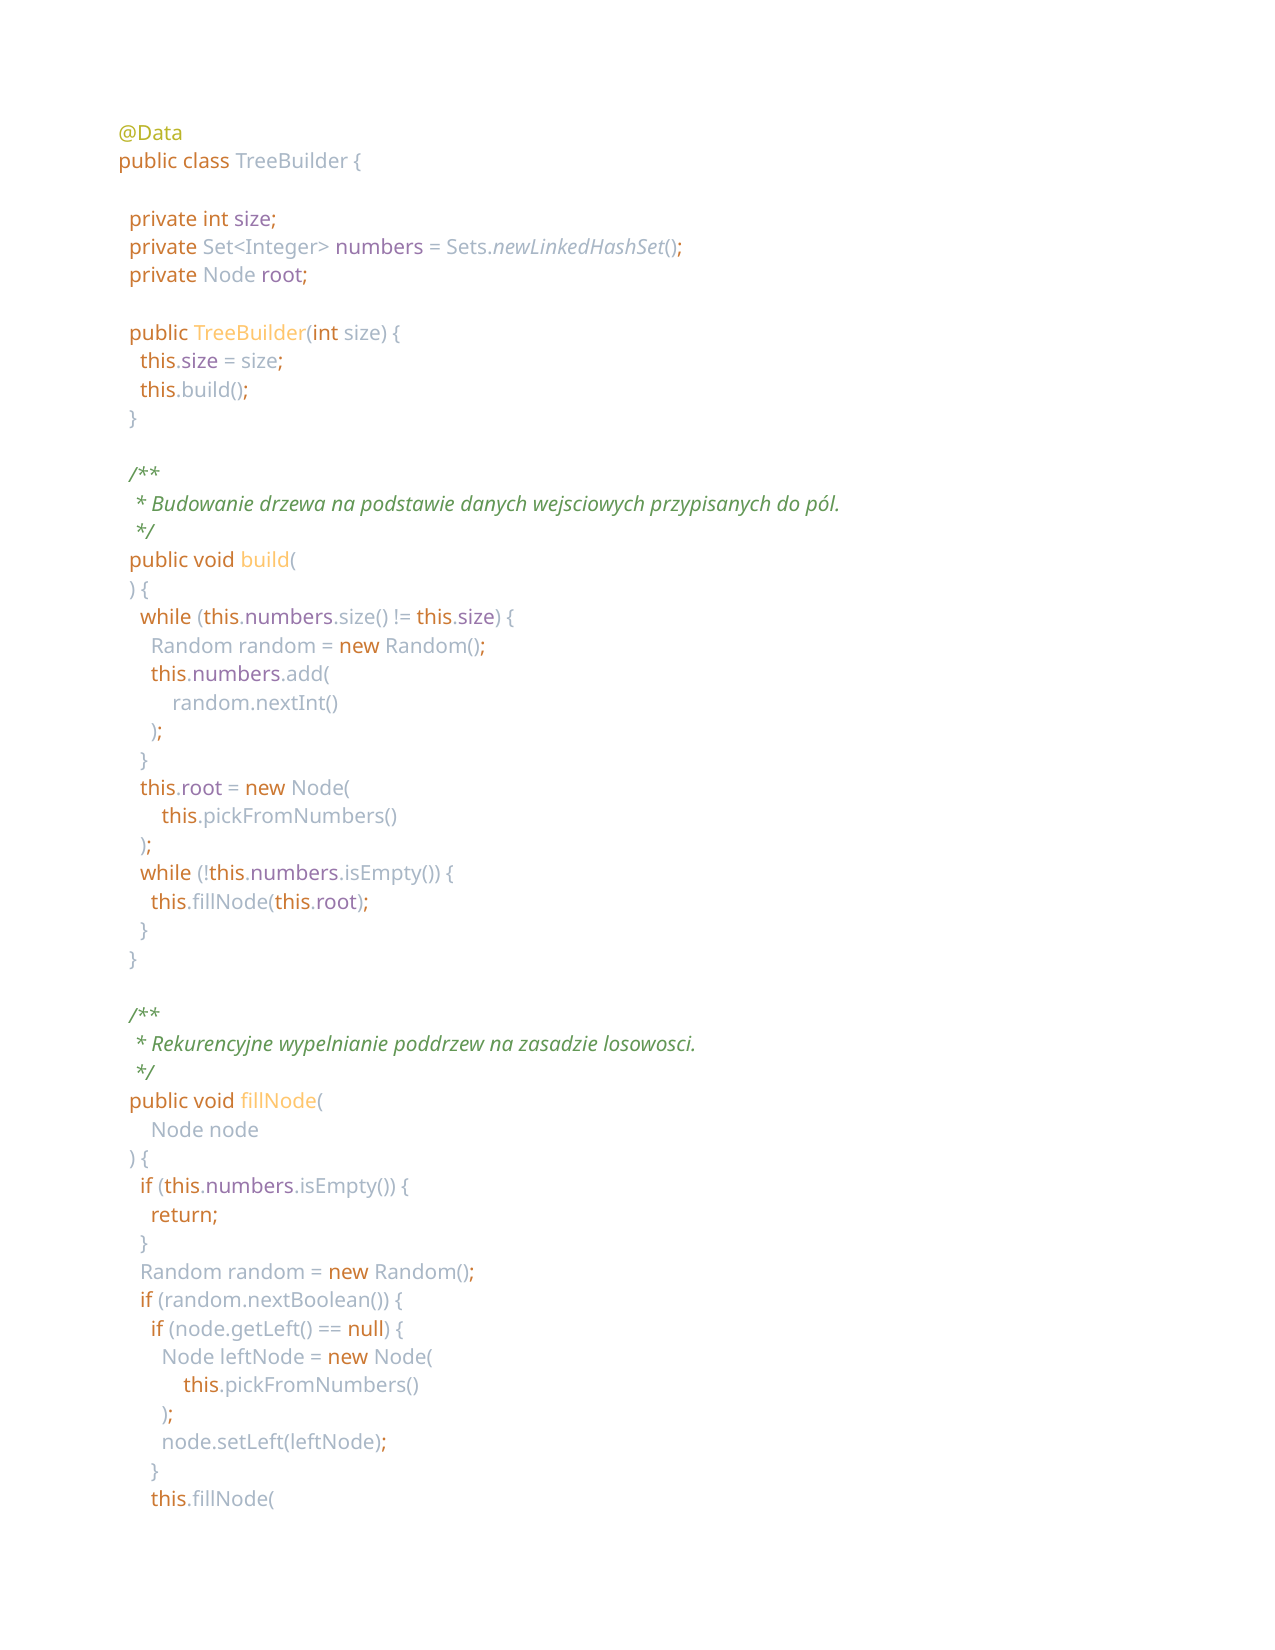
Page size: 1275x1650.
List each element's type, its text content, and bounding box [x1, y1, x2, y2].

text @Data public class TreeBuilder { private int size; private Set<Integer> numbers = Sets.newLinkedHashSet(); private Node root; public TreeBuilder(int size) { this.size = size; this.build(); } /** * Budowanie drzewa na podstawie danych wejsciowych przypisanych do pól. */ public void build( ) { while (this.numbers.size() != this.size) { Random random = new Random(); this.numbers.add( random.nextInt() ); } this.root = new Node( this.pickFromNumbers() ); while (!this.numbers.isEmpty()) { this.fillNode(this.root); } } /** * Rekurencyjne wypelnianie poddrzew na zasadzie losowosci. */ public void fillNode( Node node ) { if (this.numbers.isEmpty()) { return; } Random random = new Random(); if (random.nextBoolean()) { if (node.getLeft() == null) { Node leftNode = new Node( this.pickFromNumbers() ); node.setLeft(leftNode); } this.fillNode( [118, 118, 1157, 1513]
